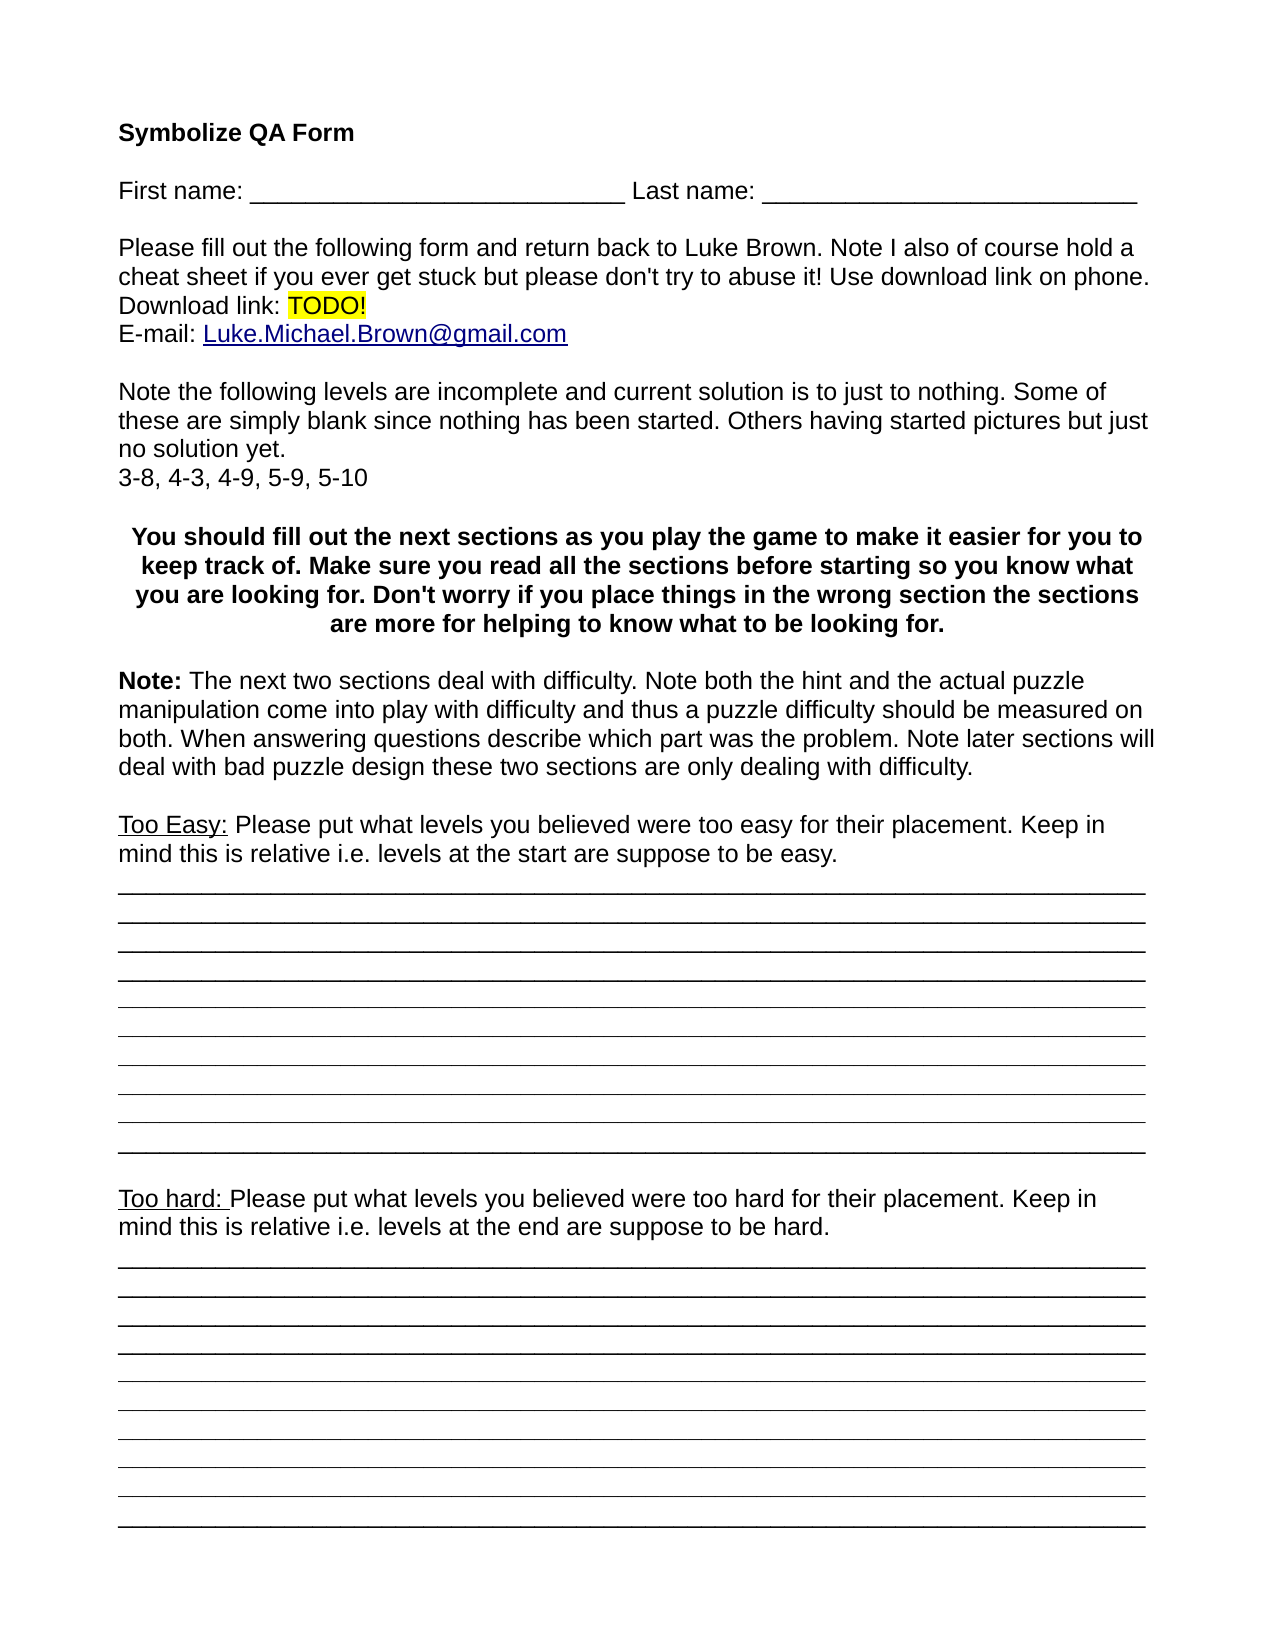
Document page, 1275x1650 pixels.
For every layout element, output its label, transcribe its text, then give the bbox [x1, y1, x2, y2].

text __________________________________________________________________________ [118, 1270, 1157, 1299]
text __________________________________________________________________________ [118, 1241, 1157, 1270]
text Symbolize QA Form First name: ___________________________ Last name: ___________________________ [118, 118, 1157, 204]
text Note: The next two sections deal with difficulty. Note both the hint and the actual puzzle manipulation come into play with difficulty and thus a puzzle difficulty should be measured on both. When answering questions describe which part was the problem. Note later sections will deal with bad puzzle design these two sections are only dealing with difficulty. Too Easy: Please put what levels you believed were too easy for their placement. Keep in mind this is relative i.e. levels at the start are suppose to be easy. __________________________________________________________________________ [118, 637, 1157, 896]
text __________________________________________________________________________ [118, 896, 1157, 925]
text Download link: TODO! E-mail: Luke.Michael.Brown@gmail.com Note the following levels are incomplete and current solution is to just to nothing. Some of these are simply blank since nothing has been started. Others having started pictures but just no solution yet. 3-8, 4-3, 4-9, 5-9, 5-10 [118, 291, 1157, 522]
text You should fill out the next sections as you play the game to make it easier for you to keep track of. Make sure you read all the sections before starting so you know what you are looking for. Don't worry if you place things in the wrong section the sections are more for helping to know what to be looking for. [118, 522, 1157, 637]
text __________________________________________________________________________ __________________________________________________________________________ __________________________________________________________________________ __________________________________________________________________________ __________________________________________________________________________ __________________________________________________________________________ __________________________________________________________________________ __________________________________________________________________________ Too hard: Please put what levels you believed were too hard for their placement. Keep in mind this is relative i.e. levels at the end are suppose to be hard. [118, 925, 1157, 1241]
text __________________________________________________________________________ __________________________________________________________________________ __________________________________________________________________________ __________________________________________________________________________ __________________________________________________________________________ __________________________________________________________________________ __________________________________________________________________________ __________________________________________________________________________ [118, 1299, 1157, 1529]
text Please fill out the following form and return back to Luke Brown. Note I also of course hold a cheat sheet if you ever get stuck but please don't try to abuse it! Use download link on phone. [118, 233, 1157, 291]
